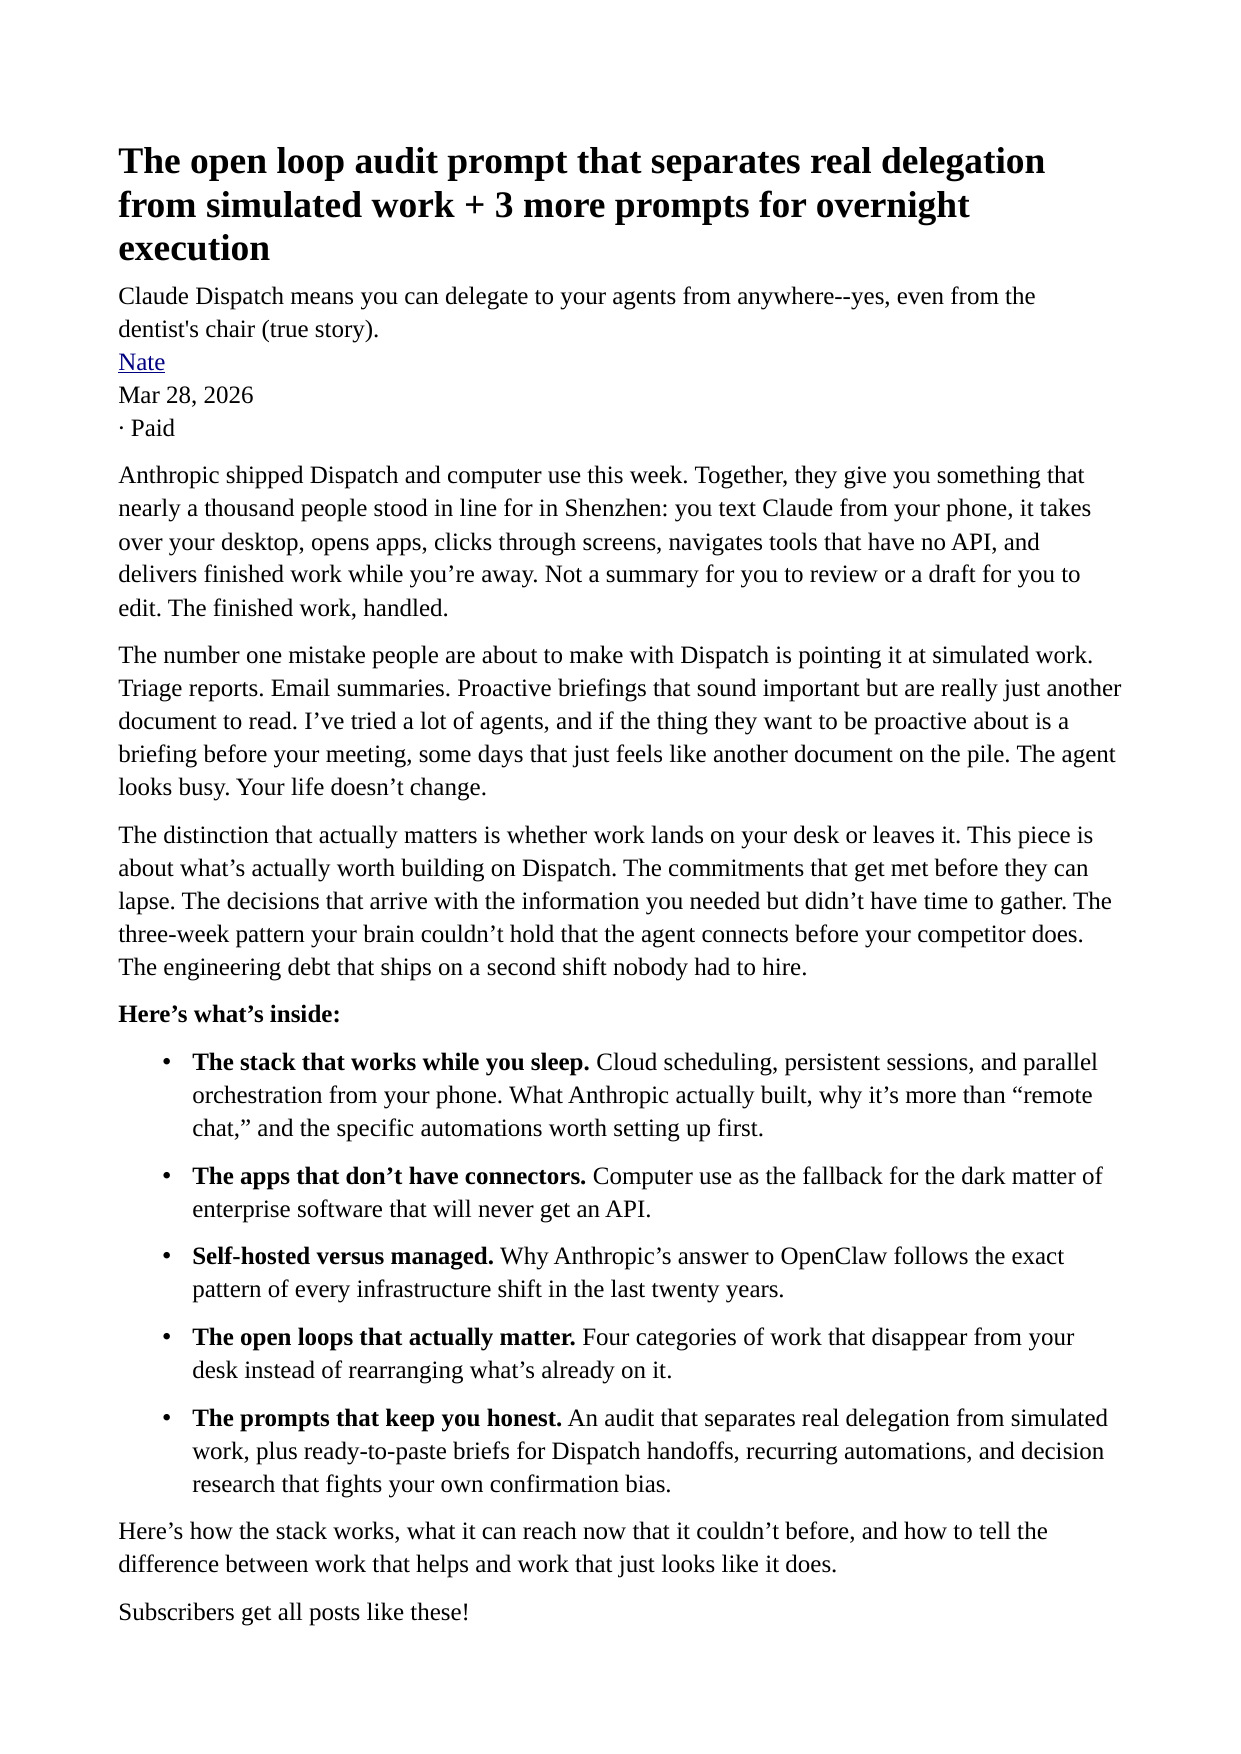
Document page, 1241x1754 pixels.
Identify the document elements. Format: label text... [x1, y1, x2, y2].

list The open loops that actually matter. Four categories of work that disappear from your desk instead of rearranging what’s already on it. [162, 1322, 1122, 1384]
list Self-hosted versus managed. Why Anthropic’s answer to OpenClaw follows the exact pattern of every infrastructure shift in the last twenty years. [162, 1241, 1122, 1303]
text The number one mistake people are about to make with Dispatch is pointing it at simulated work. Triage reports. Email summaries. Proactive briefings that sound important but are really just another document to read. I’ve tried a lot of agents, and if the thing they want to be proactive about is a briefing before your meeting, some days that just feels like another document on the pile. The agent looks busy. Your life doesn’t change. [118, 640, 1122, 801]
text The distinction that actually matters is whether work lands on your desk or leaves it. This piece is about what’s actually worth building on Dispatch. The commitments that get met before they can lapse. The decisions that arrive with the information you needed but didn’t have time to gather. The three-week pattern your brain couldn’t hold that the agent connects before your competitor does. The engineering debt that ships on a second shift nobody had to hire. [118, 820, 1122, 981]
list The prompts that keep you honest. An audit that separates real delegation from simulated work, plus ready-to-paste briefs for Dispatch handoffs, recurring automations, and decision research that fights your own confirmation bias. [162, 1403, 1122, 1497]
text Here’s what’s inside: [118, 999, 1122, 1028]
subtitle The open loop audit prompt that separates real delegation from simulated work + 3 more prompts for overnight execution [118, 139, 1122, 268]
text Here’s how the stack works, what it can reach now that it couldn’t before, and how to tell the difference between work that helps and work that just looks like it does. [118, 1516, 1122, 1578]
text Subscribers get all posts like these! [118, 1597, 1122, 1626]
text Anthropic shipped Dispatch and computer use this week. Together, they give you something that nearly a thousand people stood in line for in Shenzhen: you text Claude from your phone, it takes over your desktop, opens apps, clicks through screens, navigates tools that have no API, and delivers finished work while you’re away. Not a summary for you to review or a draft for you to edit. The finished work, handled. [118, 461, 1122, 621]
text Mar 28, 2026 [118, 380, 1122, 409]
text Claude Dispatch means you can delegate to your agents from anywhere--yes, even from the dentist's chair (true story). [118, 281, 1122, 343]
text Nate [118, 347, 1122, 376]
text ∙ Paid [118, 413, 1122, 442]
list The stack that works while you sleep. Cloud scheduling, persistent sessions, and parallel orchestration from your phone. What Anthropic actually built, why it’s more than “remote chat,” and the specific automations worth setting up first. [162, 1047, 1122, 1142]
list The apps that don’t have connectors. Computer use as the fallback for the dark matter of enterprise software that will never get an API. [162, 1161, 1122, 1223]
